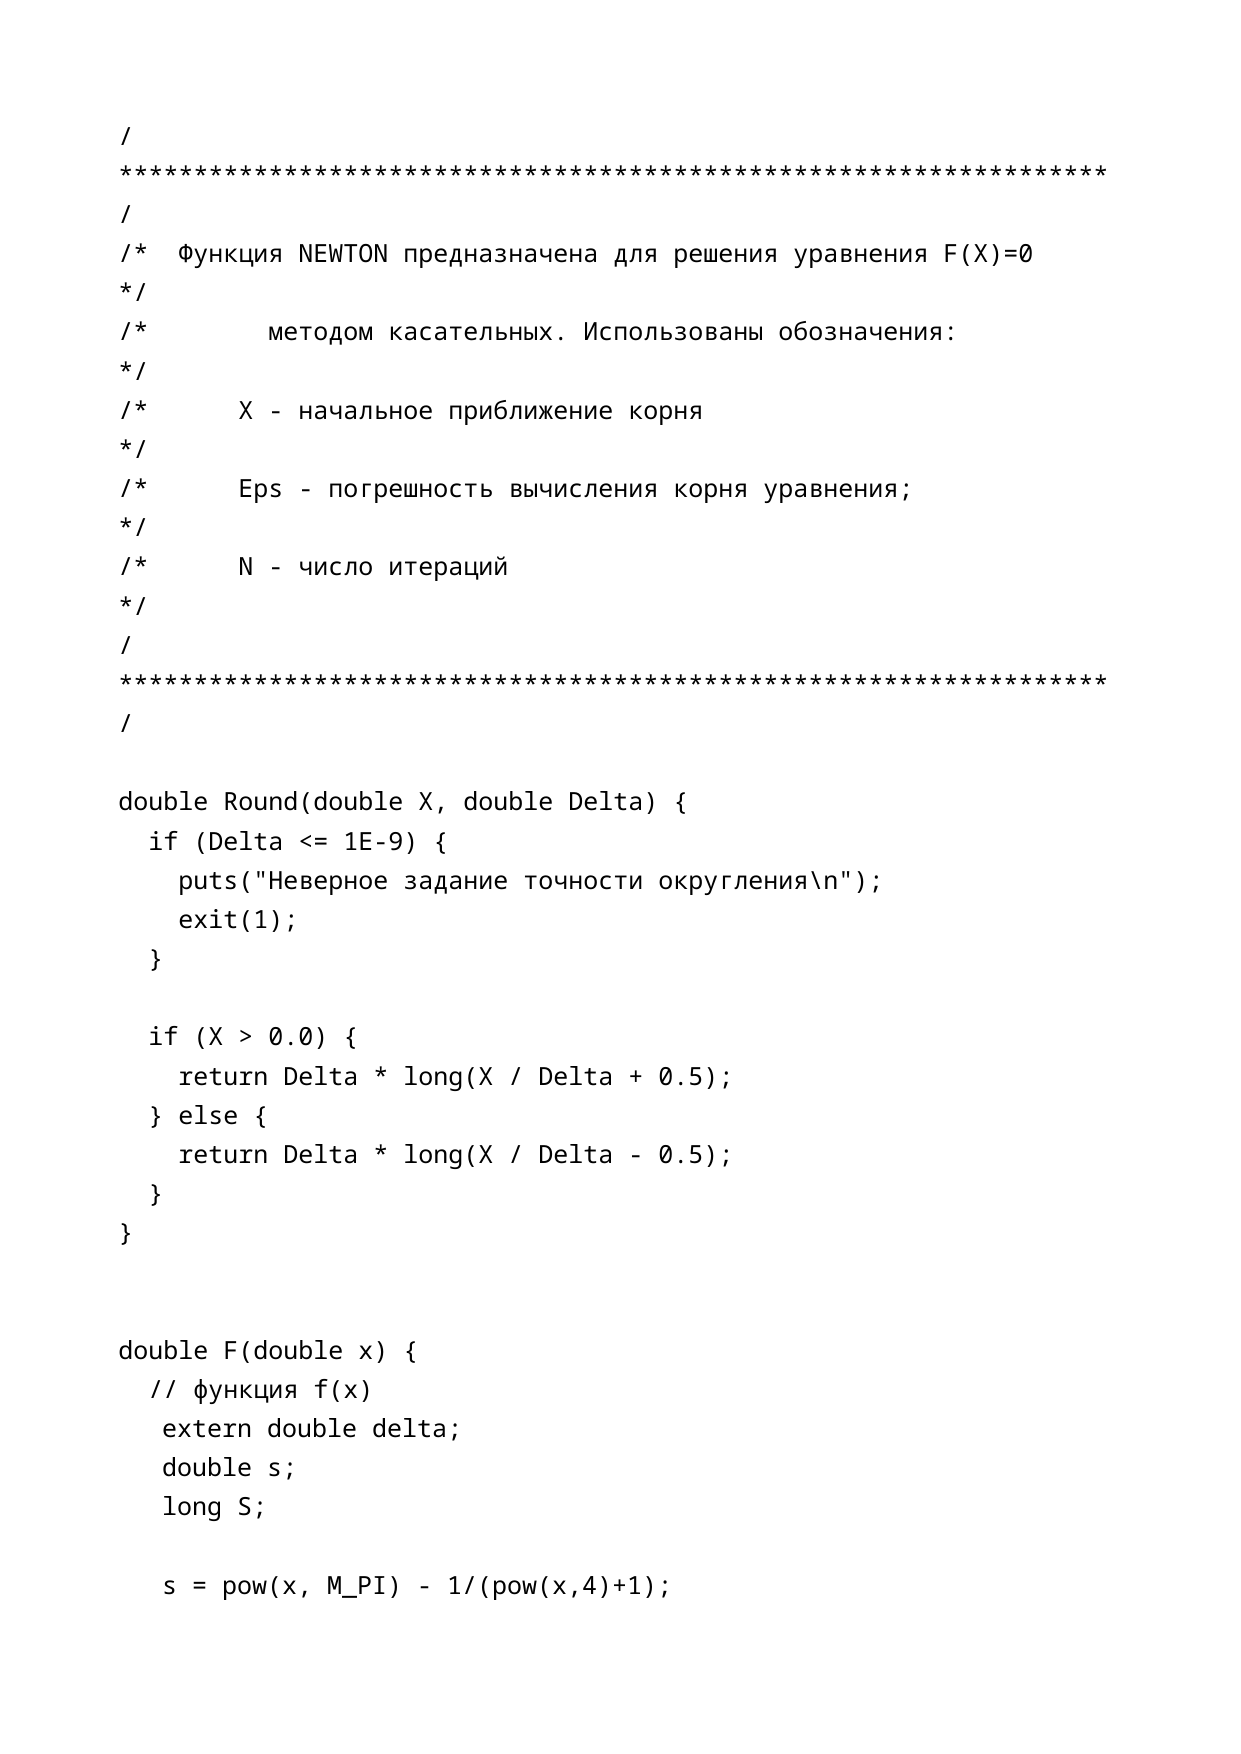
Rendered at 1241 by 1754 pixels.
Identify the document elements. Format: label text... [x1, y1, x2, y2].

text double F(double x) { [118, 1332, 1122, 1366]
text /******************************************************************/ [118, 627, 1122, 740]
text long S; [118, 1489, 1122, 1523]
text return Delta * long(X / Delta - 0.5); [118, 1136, 1122, 1171]
text if (Delta <= 1E-9) { [118, 823, 1122, 857]
text exit(1); [118, 901, 1122, 936]
text /******************************************************************/ [118, 118, 1122, 231]
text // функция f(x) [118, 1371, 1122, 1406]
text } [118, 1176, 1122, 1210]
text /* методом касательных. Использованы обозначения: */ [118, 314, 1122, 387]
text if (X > 0.0) { [118, 1019, 1122, 1053]
text s = pow(x, M_PI) - 1/(pow(x,4)+1); [118, 1567, 1122, 1601]
text return Delta * long(X / Delta + 0.5); [118, 1058, 1122, 1092]
text double s; [118, 1450, 1122, 1484]
text /* Функция NEWTON предназначена для решения уравнения F(X)=0 */ [118, 236, 1122, 309]
text } [118, 941, 1122, 975]
text double Round(double X, double Delta) { [118, 784, 1122, 818]
text /* Eps - погрешность вычисления корня уравнения; */ [118, 471, 1122, 544]
text /* N - число итераций */ [118, 549, 1122, 622]
text puts("Неверное задание точности округления\n"); [118, 862, 1122, 896]
text } [118, 1215, 1122, 1249]
text extern double delta; [118, 1411, 1122, 1445]
text /* X - начальное приближение корня */ [118, 392, 1122, 466]
text } else { [118, 1097, 1122, 1131]
